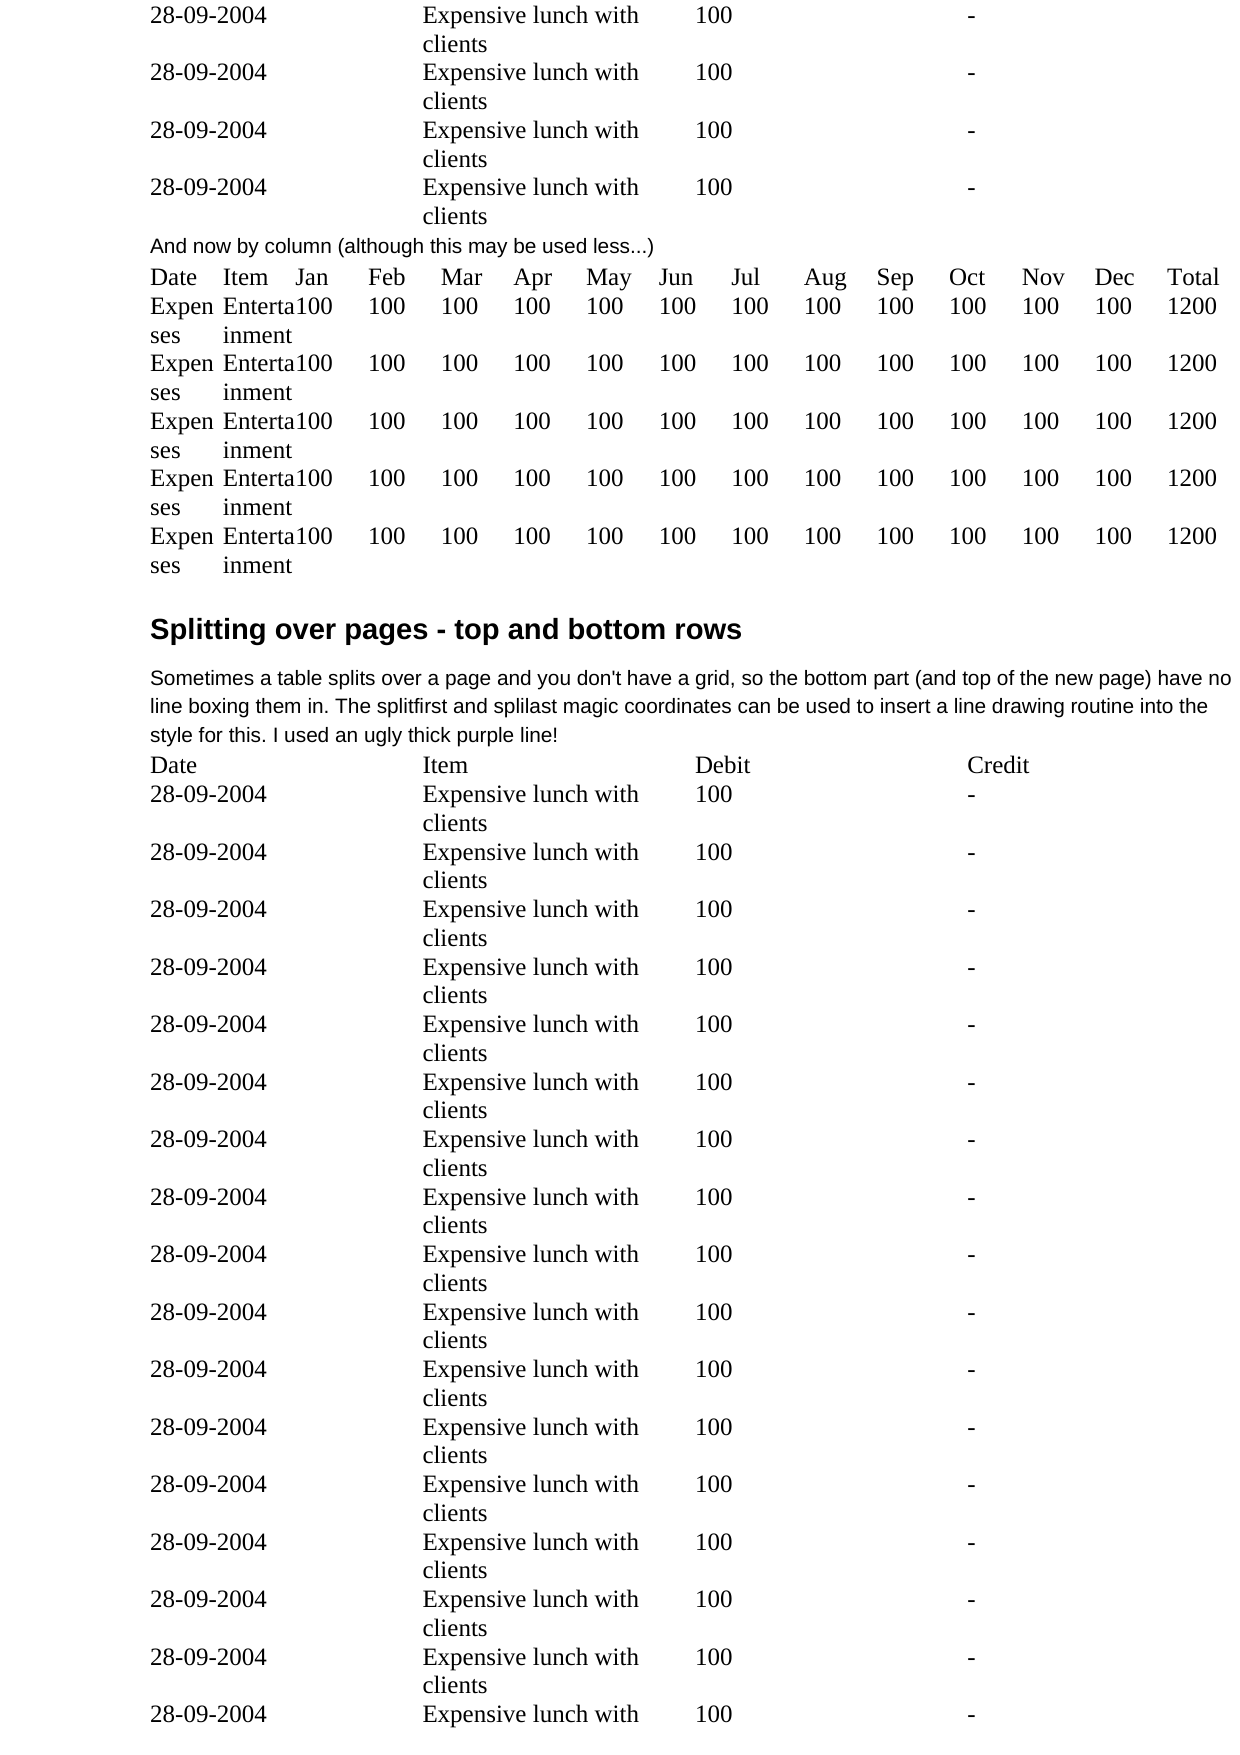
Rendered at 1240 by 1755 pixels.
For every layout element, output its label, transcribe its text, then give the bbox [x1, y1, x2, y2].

table_cell 100 [949, 464, 1022, 521]
table_header Aug [804, 262, 876, 291]
table_cell 28-09-2004 [150, 1124, 422, 1182]
table_cell 100 [659, 406, 731, 463]
table_cell 1200 [1167, 349, 1239, 406]
table_header Item [223, 262, 295, 291]
table_cell 100 [876, 349, 949, 406]
table_cell 28-09-2004 [150, 173, 422, 230]
table_cell 100 [695, 1527, 967, 1584]
table_cell 100 [695, 1354, 967, 1412]
table_cell 100 [695, 779, 967, 837]
table_cell 100 [804, 349, 876, 406]
table_cell 100 [876, 291, 949, 348]
table_cell 100 [295, 464, 368, 521]
table_cell 28-09-2004 [150, 1642, 422, 1699]
table_cell 100 [695, 173, 967, 230]
table_cell 100 [368, 291, 441, 348]
table_cell Expensive lunch with clients [422, 0, 695, 57]
table_cell Expensive lunch with clients [422, 1412, 695, 1469]
table_cell 1200 [1167, 464, 1239, 521]
table_cell Expenses [150, 464, 223, 521]
table_cell 100 [1094, 464, 1167, 521]
table_cell - [967, 1527, 1239, 1584]
table_cell - [967, 952, 1239, 1009]
table_cell 100 [695, 1067, 967, 1124]
table_cell 100 [659, 464, 731, 521]
table_cell 28-09-2004 [150, 1182, 422, 1239]
table_cell Expensive lunch with [422, 1699, 695, 1728]
table_cell 100 [695, 1469, 967, 1527]
table_cell 100 [876, 521, 949, 578]
table_cell Entertainment [223, 349, 295, 406]
text Sometimes a table splits over a page and you don't have a grid, so the bottom part (and top of the new page) have no line boxing them in. The splitfirst and splilast magic coordinates can be used to insert a line drawing routine into the style for this. I used an ugly thick purple line! [150, 666, 1239, 746]
table_cell 100 [695, 1009, 967, 1067]
table_cell 100 [804, 291, 876, 348]
table_header Apr [513, 262, 586, 291]
table_cell 100 [1022, 521, 1094, 578]
table_cell - [967, 1182, 1239, 1239]
table_cell 1200 [1167, 406, 1239, 463]
table_cell - [967, 1469, 1239, 1527]
table_cell Expensive lunch with clients [422, 1354, 695, 1412]
table_cell 100 [441, 521, 513, 578]
table_cell - [967, 0, 1239, 57]
table_cell - [967, 1297, 1239, 1354]
table_header Item [422, 751, 695, 779]
table_cell 1200 [1167, 521, 1239, 578]
table_cell Expensive lunch with clients [422, 173, 695, 230]
table_cell 100 [695, 1124, 967, 1182]
table_cell 100 [804, 406, 876, 463]
table_header Date [150, 751, 422, 779]
table_header Oct [949, 262, 1022, 291]
table_cell Expensive lunch with clients [422, 1239, 695, 1297]
table_cell 100 [368, 406, 441, 463]
table_cell 100 [695, 1239, 967, 1297]
table_cell 100 [295, 349, 368, 406]
table_cell 28-09-2004 [150, 1239, 422, 1297]
table_cell 100 [949, 349, 1022, 406]
table_header Jul [731, 262, 804, 291]
table_cell 100 [876, 464, 949, 521]
table_cell 28-09-2004 [150, 58, 422, 115]
table_cell 28-09-2004 [150, 1699, 422, 1728]
table_cell - [967, 1239, 1239, 1297]
table_cell 28-09-2004 [150, 1297, 422, 1354]
table_header Credit [967, 751, 1239, 779]
table_cell 100 [659, 521, 731, 578]
table_cell 28-09-2004 [150, 1412, 422, 1469]
table_cell Expenses [150, 291, 223, 348]
text And now by column (although this may be used less...) [150, 234, 1239, 258]
table_cell 100 [695, 1642, 967, 1699]
table_cell Expensive lunch with clients [422, 1527, 695, 1584]
table_cell Expensive lunch with clients [422, 837, 695, 894]
table_cell 100 [586, 291, 658, 348]
table_cell Expensive lunch with clients [422, 1124, 695, 1182]
table_cell 1200 [1167, 291, 1239, 348]
table_cell 100 [441, 349, 513, 406]
table_cell 100 [949, 521, 1022, 578]
table_cell - [967, 1584, 1239, 1642]
table_cell 28-09-2004 [150, 1009, 422, 1067]
table_cell 100 [295, 521, 368, 578]
table_cell Expensive lunch with clients [422, 779, 695, 837]
table_cell 100 [441, 291, 513, 348]
table_cell Expensive lunch with clients [422, 1182, 695, 1239]
table_cell Expensive lunch with clients [422, 1067, 695, 1124]
table_cell 100 [731, 521, 804, 578]
table_header Dec [1094, 262, 1167, 291]
table_cell - [967, 115, 1239, 172]
table_cell 100 [1022, 291, 1094, 348]
table_cell 100 [731, 291, 804, 348]
table_header Debit [695, 751, 967, 779]
table_cell 28-09-2004 [150, 115, 422, 172]
table_cell 100 [695, 1584, 967, 1642]
table_header Sep [876, 262, 949, 291]
table_cell 100 [695, 1182, 967, 1239]
table_cell 100 [695, 894, 967, 952]
table_cell 100 [695, 0, 967, 57]
table_header Date [150, 262, 223, 291]
table_cell 28-09-2004 [150, 1469, 422, 1527]
table_cell - [967, 894, 1239, 952]
table_cell - [967, 837, 1239, 894]
table_cell 100 [513, 349, 586, 406]
table_cell 100 [441, 464, 513, 521]
table_cell Expenses [150, 406, 223, 463]
table_cell 100 [586, 406, 658, 463]
table_cell - [967, 1412, 1239, 1469]
table_cell 100 [513, 521, 586, 578]
table_cell 100 [1022, 349, 1094, 406]
table_cell 28-09-2004 [150, 1584, 422, 1642]
table_cell Expensive lunch with clients [422, 1469, 695, 1527]
table_header Nov [1022, 262, 1094, 291]
table_cell 100 [513, 464, 586, 521]
table_cell - [967, 173, 1239, 230]
table_header Jan [295, 262, 368, 291]
table_cell 100 [949, 406, 1022, 463]
table_cell 28-09-2004 [150, 1067, 422, 1124]
table_cell - [967, 1009, 1239, 1067]
table_cell - [967, 1354, 1239, 1412]
table_cell 100 [695, 1699, 967, 1728]
table_cell 100 [1094, 406, 1167, 463]
table_cell 100 [1022, 406, 1094, 463]
table_cell 100 [731, 406, 804, 463]
table_cell 100 [586, 464, 658, 521]
table_cell 100 [368, 349, 441, 406]
table_cell Expensive lunch with clients [422, 58, 695, 115]
table_cell 100 [586, 521, 658, 578]
table_cell 100 [1022, 464, 1094, 521]
table_cell 28-09-2004 [150, 779, 422, 837]
table_cell 28-09-2004 [150, 0, 422, 57]
table_cell 100 [876, 406, 949, 463]
table_cell 100 [441, 406, 513, 463]
table_cell - [967, 779, 1239, 837]
table_cell 100 [804, 464, 876, 521]
table_cell 100 [695, 115, 967, 172]
table_cell Expenses [150, 521, 223, 578]
table_cell 100 [659, 291, 731, 348]
table_cell 100 [695, 952, 967, 1009]
table_cell Expensive lunch with clients [422, 1642, 695, 1699]
table_cell Expensive lunch with clients [422, 1584, 695, 1642]
table_cell 100 [659, 349, 731, 406]
table_header Jun [659, 262, 731, 291]
subtitle Splitting over pages - top and bottom rows [150, 612, 1239, 645]
table_cell 100 [368, 521, 441, 578]
table_cell - [967, 1699, 1239, 1728]
table_cell 100 [1094, 521, 1167, 578]
table_cell 100 [295, 291, 368, 348]
table_cell 28-09-2004 [150, 952, 422, 1009]
table_cell 28-09-2004 [150, 1354, 422, 1412]
table_cell Entertainment [223, 521, 295, 578]
table_cell 28-09-2004 [150, 1527, 422, 1584]
table_cell 28-09-2004 [150, 894, 422, 952]
table_cell - [967, 1124, 1239, 1182]
table_cell Expensive lunch with clients [422, 952, 695, 1009]
table_cell 100 [949, 291, 1022, 348]
table_cell 100 [695, 1297, 967, 1354]
table_cell 100 [695, 837, 967, 894]
table_cell - [967, 1642, 1239, 1699]
table_cell 100 [368, 464, 441, 521]
table_cell 100 [731, 349, 804, 406]
table_header Total [1167, 262, 1239, 291]
table_cell 100 [586, 349, 658, 406]
table_header Mar [441, 262, 513, 291]
table_cell Entertainment [223, 291, 295, 348]
table_cell - [967, 1067, 1239, 1124]
table_cell - [967, 58, 1239, 115]
table_cell 100 [513, 291, 586, 348]
table_cell 100 [695, 58, 967, 115]
table_header Feb [368, 262, 441, 291]
table_cell Expensive lunch with clients [422, 1297, 695, 1354]
table_cell Expensive lunch with clients [422, 1009, 695, 1067]
table_cell Entertainment [223, 406, 295, 463]
table_cell Expensive lunch with clients [422, 894, 695, 952]
table_cell 100 [695, 1412, 967, 1469]
table_cell 100 [804, 521, 876, 578]
table_cell 100 [513, 406, 586, 463]
table_cell 100 [1094, 349, 1167, 406]
table_cell Expenses [150, 349, 223, 406]
table_cell 28-09-2004 [150, 837, 422, 894]
table_cell Entertainment [223, 464, 295, 521]
table_cell 100 [295, 406, 368, 463]
table_cell 100 [1094, 291, 1167, 348]
table_cell Expensive lunch with clients [422, 115, 695, 172]
table_header May [586, 262, 658, 291]
table_cell 100 [731, 464, 804, 521]
